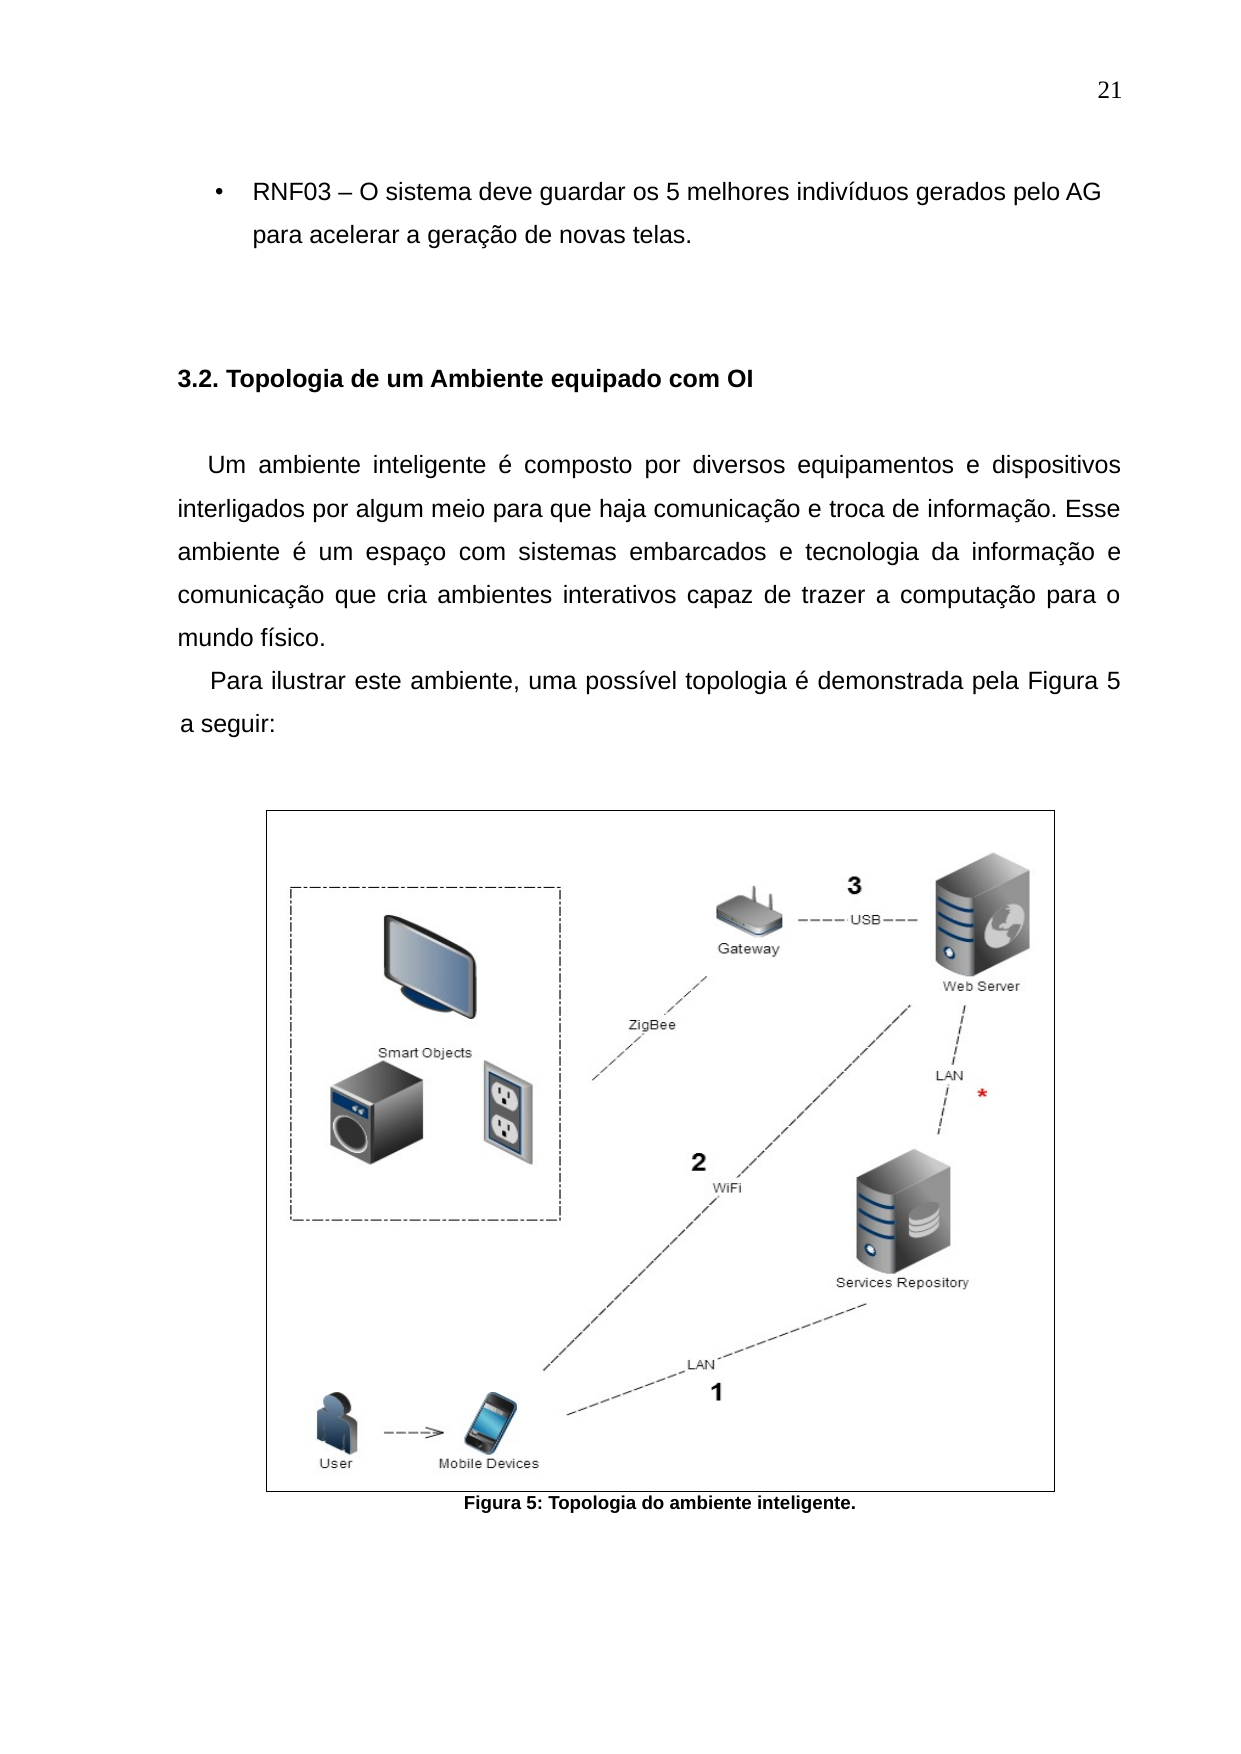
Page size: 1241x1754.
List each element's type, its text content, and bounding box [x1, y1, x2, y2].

text Para ilustrar este ambiente, uma possível topologia é demonstrada pela Figura 5 a seguir: [180, 666, 1122, 738]
text Figura 5: Topologia do ambiente inteligente. [266, 1492, 1054, 1513]
picture [267, 811, 1054, 1491]
list Topologia de um Ambiente equipado com OI [177, 364, 1122, 393]
text Um ambiente inteligente é composto por diversos equipamentos e dispositivos interligados por algum meio para que haja comunicação e troca de informação. Esse ambiente é um espaço com sistemas embarcados e tecnologia da informação e comunicação que cria ambientes interativos capaz de trazer a computação para o mundo físico. [177, 450, 1122, 652]
list RNF03 – O sistema deve guardar os 5 melhores indivíduos gerados pelo AG para acelerar a geração de novas telas. [215, 177, 1122, 249]
